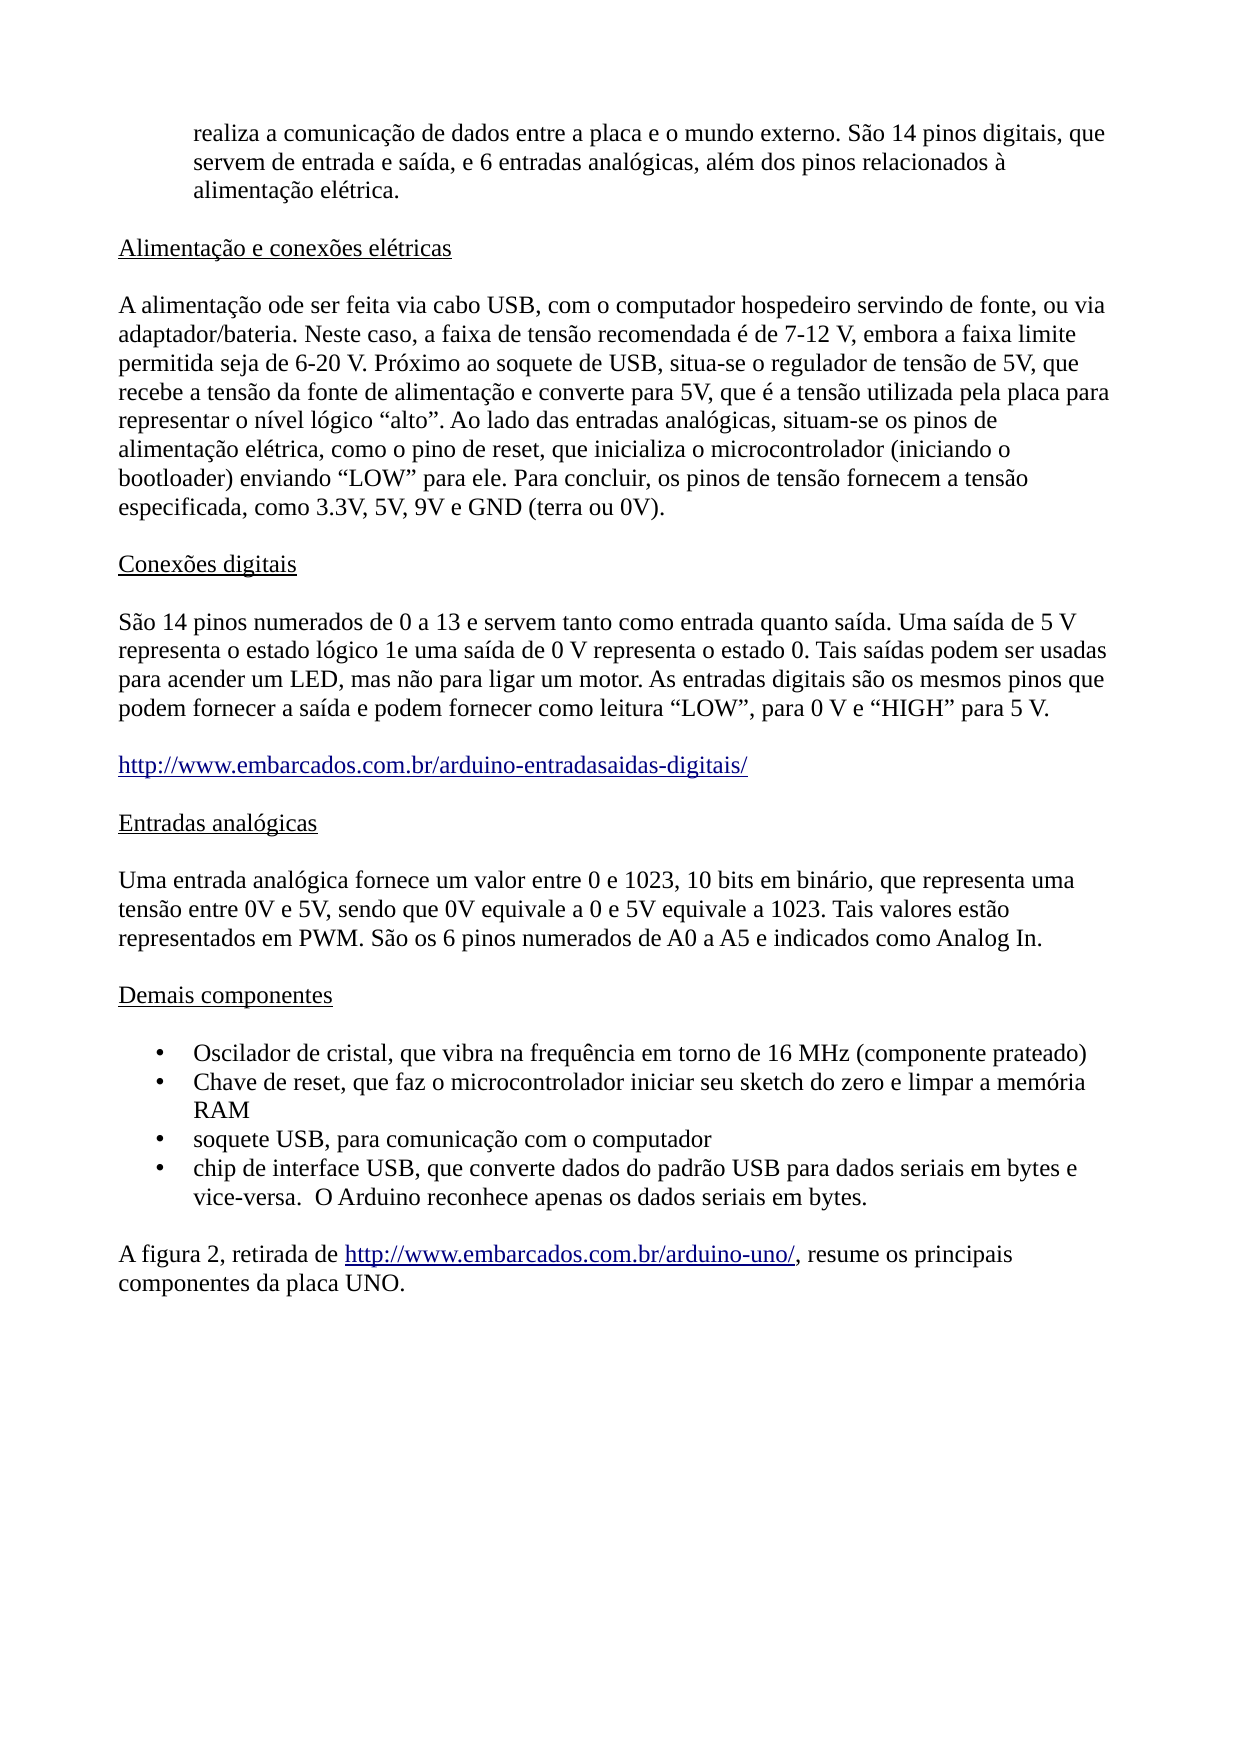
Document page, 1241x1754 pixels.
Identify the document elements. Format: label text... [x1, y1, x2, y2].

text São 14 pinos numerados de 0 a 13 e servem tanto como entrada quanto saída. Uma saída de 5 V representa o estado lógico 1e uma saída de 0 V representa o estado 0. Tais saídas podem ser usadas para acender um LED, mas não para ligar um motor. As entradas digitais são os mesmos pinos que podem fornecer a saída e podem fornecer como leitura “LOW”, para 0 V e “HIGH” para 5 V. [118, 607, 1122, 722]
text Demais componentes [118, 981, 1122, 1009]
list Chave de reset, que faz o microcontrolador iniciar seu sketch do zero e limpar a memória RAM [156, 1067, 1122, 1124]
text Conexões digitais [118, 549, 1122, 578]
list soquete USB, para comunicação com o computador [156, 1124, 1122, 1153]
text Alimentação e conexões elétricas [118, 233, 1122, 262]
text Uma entrada analógica fornece um valor entre 0 e 1023, 10 bits em binário, que representa uma tensão entre 0V e 5V, sendo que 0V equivale a 0 e 5V equivale a 1023. Tais valores estão representados em PWM. São os 6 pinos numerados de A0 a A5 e indicados como Analog In. [118, 866, 1122, 952]
text Entradas analógicas [118, 808, 1122, 837]
text A alimentação ode ser feita via cabo USB, com o computador hospedeiro servindo de fonte, ou via adaptador/bateria. Neste caso, a faixa de tensão recomendada é de 7-12 V, embora a faixa limite permitida seja de 6-20 V. Próximo ao soquete de USB, situa-se o regulador de tensão de 5V, que recebe a tensão da fonte de alimentação e converte para 5V, que é a tensão utilizada pela placa para representar o nível lógico “alto”. Ao lado das entradas analógicas, situam-se os pinos de alimentação elétrica, como o pino de reset, que inicializa o microcontrolador (iniciando o bootloader) enviando “LOW” para ele. Para concluir, os pinos de tensão fornecem a tensão especificada, como 3.3V, 5V, 9V e GND (terra ou 0V). [118, 291, 1122, 521]
list chip de interface USB, que converte dados do padrão USB para dados seriais em bytes e vice-versa. O Arduino reconhece apenas os dados seriais em bytes. [156, 1153, 1122, 1211]
list realiza a comunicação de dados entre a placa e o mundo externo. São 14 pinos digitais, que servem de entrada e saída, e 6 entradas analógicas, além dos pinos relacionados à alimentação elétrica. [156, 118, 1122, 204]
text A figura 2, retirada de http://www.embarcados.com.br/arduino-uno/, resume os principais componentes da placa UNO. [118, 1239, 1122, 1297]
list Oscilador de cristal, que vibra na frequência em torno de 16 MHz (componente prateado) [156, 1038, 1122, 1067]
text http://www.embarcados.com.br/arduino-entradasaidas-digitais/ [118, 751, 1122, 779]
